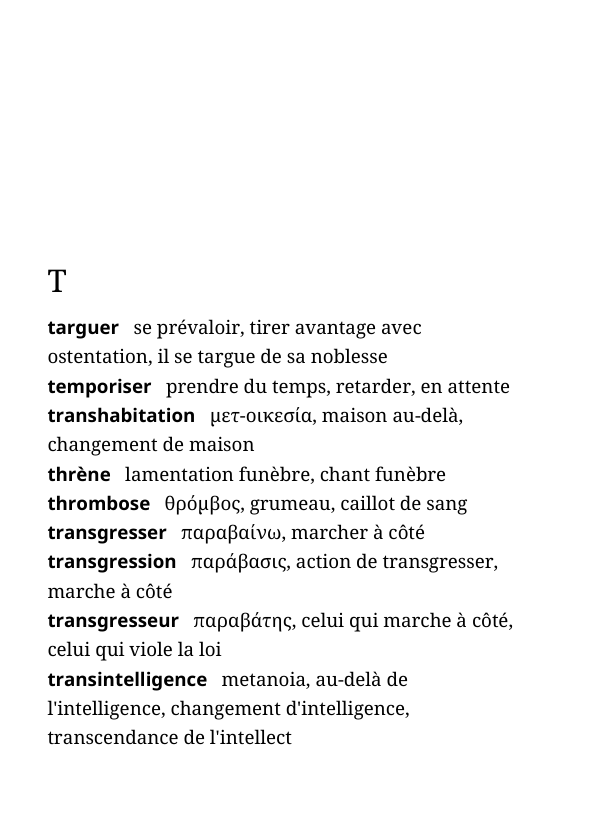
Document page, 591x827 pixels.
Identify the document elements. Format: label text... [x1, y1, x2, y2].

text transgresser παραβαίνω, marcher à côté [47, 519, 526, 545]
text transhabitation μετ-οικεσία, maison au-delà, changement de maison [47, 402, 526, 457]
text transintelligence metanoia, au-delà de l'intelligence, changement d'intelligence, transcendance de l'intellect [47, 666, 526, 750]
text transgresseur παραβάτης, celui qui marche à côté, celui qui viole la loi [47, 607, 526, 662]
text temporiser prendre du temps, retarder, en attente [47, 373, 526, 399]
text transgression παράβασις, action de transgresser, marche à côté [47, 549, 526, 603]
text targuer se prévaloir, tirer avantage avec ostentation, il se targue de sa noblesse [47, 314, 526, 369]
subtitle T [47, 259, 526, 302]
text thrombose θρόμβος, grumeau, caillot de sang [47, 490, 526, 516]
text thrène lamentation funèbre, chant funèbre [47, 461, 526, 486]
